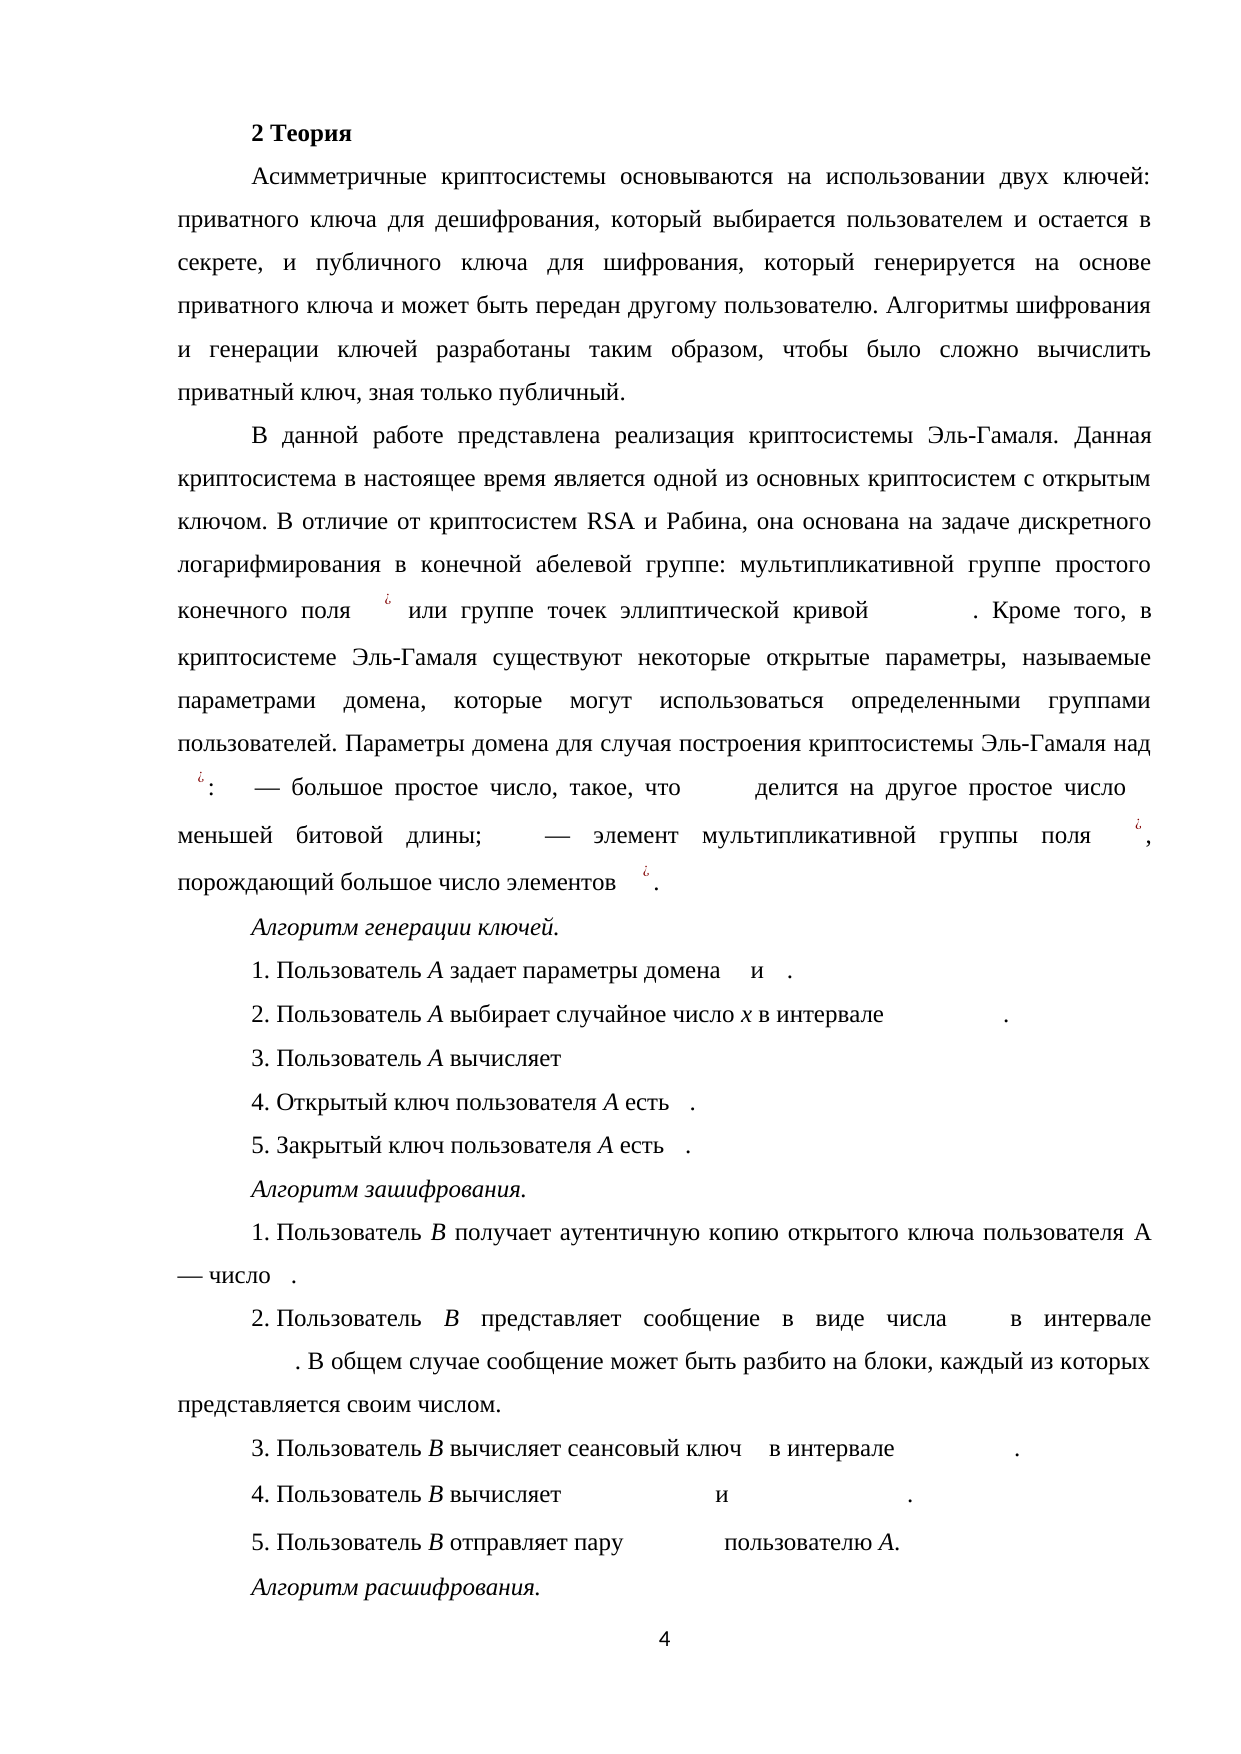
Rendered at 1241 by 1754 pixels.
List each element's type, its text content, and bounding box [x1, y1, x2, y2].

text 5. Пользователь B отправляет пару пользователю A. [177, 1525, 1152, 1557]
text 4. Открытый ключ пользователя A есть . [177, 1087, 1152, 1116]
text 2. Пользователь B представляет сообщение в виде числа в интервале . В общем случае сообщение может быть разбито на блоки, каждый из которых представляется своим числом. [177, 1303, 1152, 1418]
text Алгоритм генерации ключей. [177, 912, 1152, 941]
text 1. Пользователь A задает параметры домена и . [177, 956, 1152, 984]
text 3. Пользователь A вычисляет [177, 1042, 1152, 1073]
text Алгоритм зашифрования. [177, 1174, 1152, 1202]
text 2. Пользователь A выбирает случайное число x в интервале . [177, 999, 1152, 1027]
text В данной работе представлена реализация криптосистемы Эль-Гамаля. Данная криптосистема в настоящее время является одной из основных криптосистем с открытым ключом. В отличие от криптосистем RSA и Рабина, она основана на задаче дискретного логарифмирования в конечной абелевой группе: мультипликативной группе простого конечного поля или группе точек эллиптической кривой . Кроме того, в криптосистеме Эль-Гамаля существуют некоторые открытые параметры, называемые параметрами домена, которые могут использоваться определенными группами пользователей. Параметры домена для случая построения криптосистемы Эль-Гамаля над : — большое простое число, такое, что делится на другое простое число меньшей битовой длины; — элемент мультипликативной группы поля , порождающий большое число элементов . [177, 420, 1152, 898]
text Асимметричные криптосистемы основываются на использовании двух ключей: приватного ключа для дешифрования, который выбирается пользователем и остается в секрете, и публичного ключа для шифрования, который генерируется на основе приватного ключа и может быть передан другому пользователю. Алгоритмы шифрования и генерации ключей разработаны таким образом, чтобы было сложно вычислить приватный ключ, зная только публичный. [177, 161, 1152, 406]
text Алгоритм расшифрования. [177, 1572, 1152, 1601]
text 4. Пользователь B вычисляет и . [177, 1476, 1152, 1511]
text 3. Пользователь B вычисляет сеансовый ключ в интервале . [177, 1433, 1152, 1461]
subtitle 2 Теория [177, 118, 1152, 147]
text 5. Закрытый ключ пользователя A есть . [177, 1131, 1152, 1159]
text 1. Пользователь B получает аутентичную копию открытого ключа пользователя A — число . [177, 1217, 1152, 1289]
